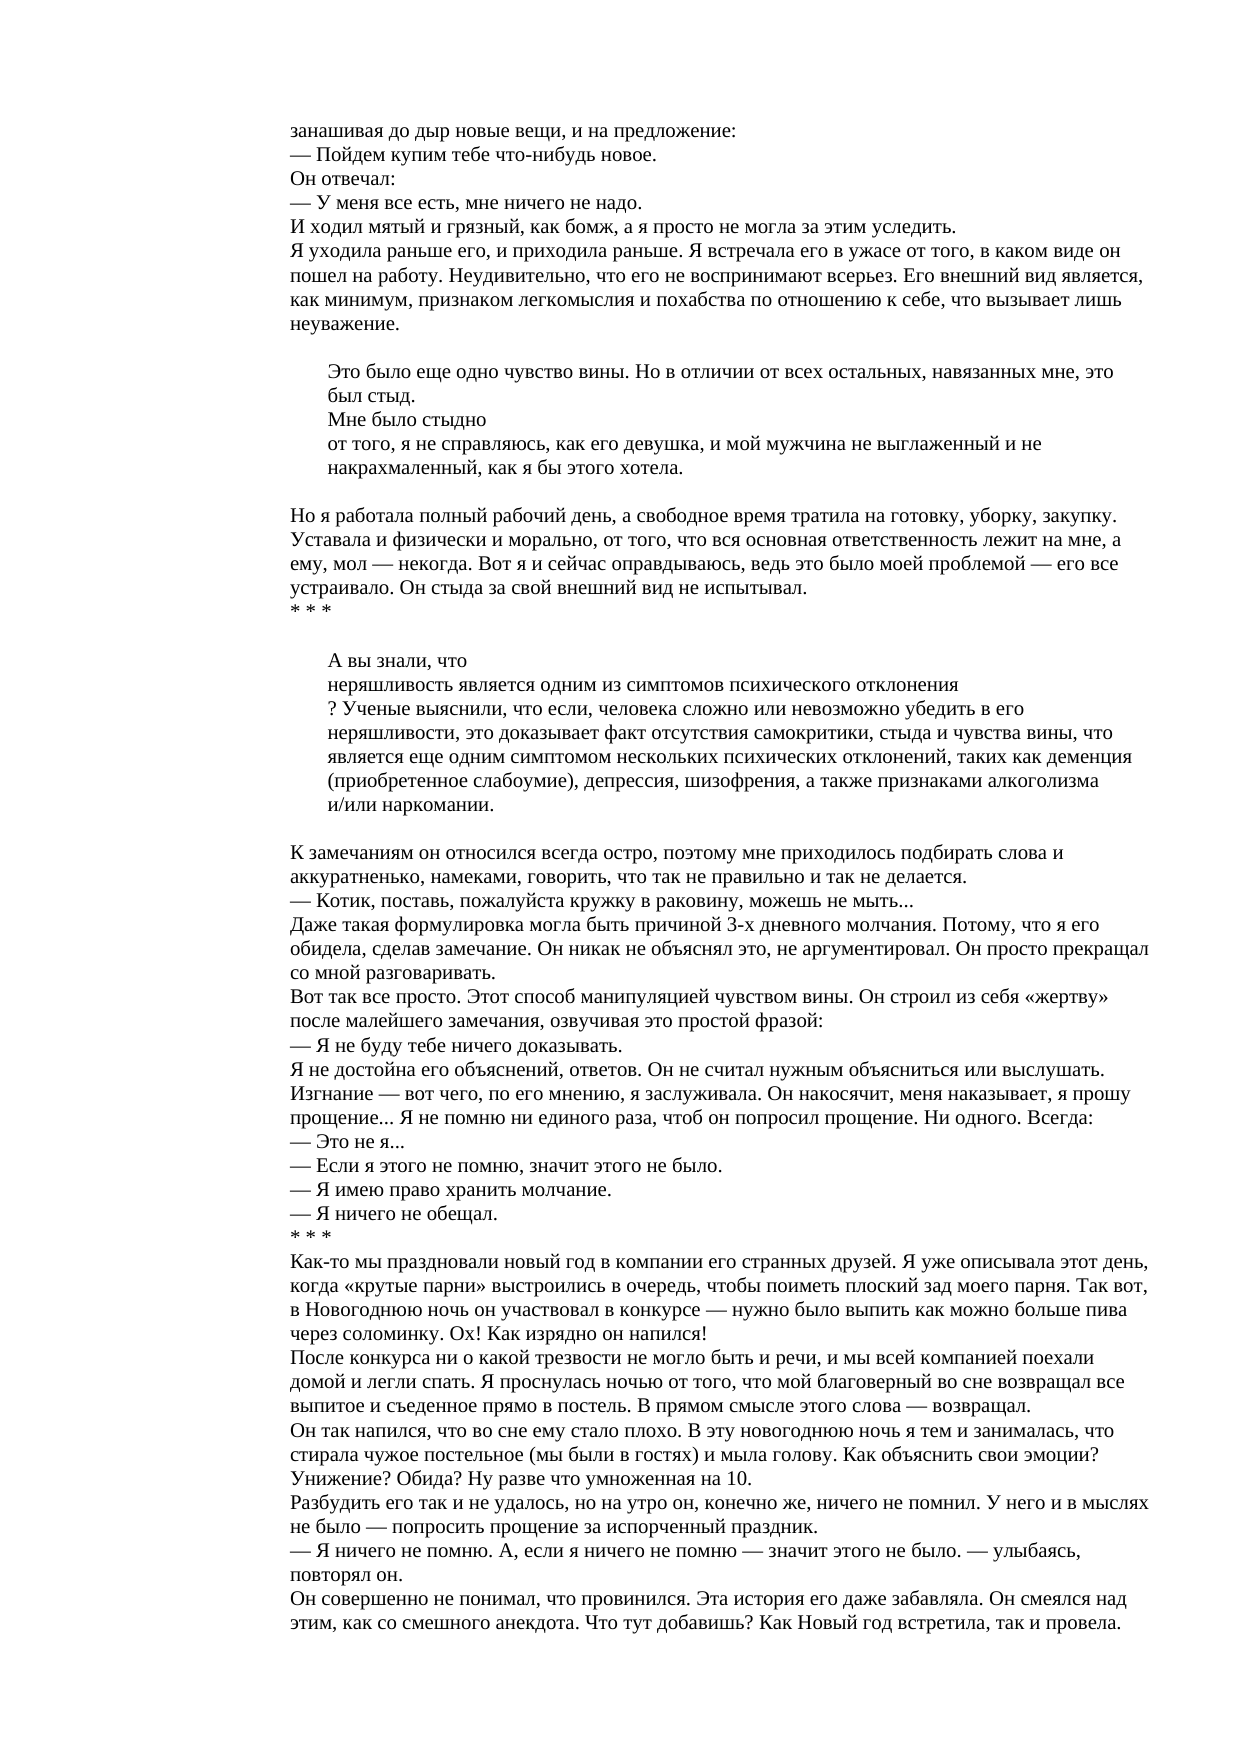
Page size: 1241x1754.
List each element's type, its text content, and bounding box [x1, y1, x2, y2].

text занашивая до дыр новые вещи, и на предложение: [290, 118, 1152, 142]
text Я уходила раньше его, и приходила раньше. Я встречала его в ужасе от того, в каком виде он пошел на работу. Неудивительно, что его не воспринимают всерьез. Его внешний вид является, как минимум, признаком легкомыслия и похабства по отношению к себе, что вызывает лишь неуважение. [290, 238, 1152, 335]
text ? Ученые выяснили, что если, человека сложно или невозможно убедить в его неряшливости, это доказывает факт отсутствия самокритики, стыда и чувства вины, что является еще одним симптомом нескольких психических отклонений, таких как деменция (приобретенное слабоумие), депрессия, шизофрения, а также признаками алкоголизма и/или наркомании. [327, 696, 1152, 816]
text — У меня все есть, мне ничего не надо. [290, 190, 1152, 214]
text Это было еще одно чувство вины. Но в отличии от всех остальных, навязанных мне, это был стыд. [327, 359, 1152, 407]
text Он отвечал: [290, 166, 1152, 190]
text Он совершенно не понимал, что провинился. Эта история его даже забавляла. Он смеялся над этим, как со смешного анекдота. Что тут добавишь? Как Новый год встретила, так и провела. [290, 1586, 1152, 1634]
text — Если я этого не помню, значит этого не было. [290, 1153, 1152, 1177]
text — Котик, поставь, пожалуйста кружку в раковину, можешь не мыть... [290, 888, 1152, 912]
text — Это не я... [290, 1129, 1152, 1153]
text неряшливость является одним из симптомов психического отклонения [327, 672, 1152, 696]
text * * * [290, 599, 1152, 623]
text — Я имею право хранить молчание. [290, 1177, 1152, 1201]
text После конкурса ни о какой трезвости не могло быть и речи, и мы всей компанией поехали домой и легли спать. Я проснулась ночью от того, что мой благоверный во сне возвращал все выпитое и съеденное прямо в постель. В прямом смысле этого слова — возвращал. [290, 1345, 1152, 1417]
text Даже такая формулировка могла быть причиной 3-х дневного молчания. Потому, что я его обидела, сделав замечание. Он никак не объяснял это, не аргументировал. Он просто прекращал со мной разговаривать. [290, 912, 1152, 984]
text Вот так все просто. Этот способ манипуляцией чувством вины. Он строил из себя «жертву» после малейшего замечания, озвучивая это простой фразой: [290, 984, 1152, 1032]
text И ходил мятый и грязный, как бомж, а я просто не могла за этим уследить. [290, 214, 1152, 238]
text К замечаниям он относился всегда остро, поэтому мне приходилось подбирать слова и аккуратненько, намеками, говорить, что так не правильно и так не делается. [290, 840, 1152, 888]
text Я не достойна его объяснений, ответов. Он не считал нужным объясниться или выслушать. Изгнание — вот чего, по его мнению, я заслуживала. Он накосячит, меня наказывает, я прошу прощение... Я не помню ни единого раза, чтоб он попросил прощение. Ни одного. Всегда: [290, 1057, 1152, 1129]
text * * * [290, 1225, 1152, 1249]
text от того, я не справляюсь, как его девушка, и мой мужчина не выглаженный и не накрахмаленный, как я бы этого хотела. [327, 431, 1152, 479]
text — Я ничего не помню. А, если я ничего не помню — значит этого не было. — улыбаясь, повторял он. [290, 1538, 1152, 1586]
text Разбудить его так и не удалось, но на утро он, конечно же, ничего не помнил. У него и в мыслях не было — попросить прощение за испорченный праздник. [290, 1490, 1152, 1538]
text — Пойдем купим тебе что-нибудь новое. [290, 142, 1152, 166]
text Но я работала полный рабочий день, а свободное время тратила на готовку, уборку, закупку. Уставала и физически и морально, от того, что вся основная ответственность лежит на мне, а ему, мол — некогда. Вот я и сейчас оправдываюсь, ведь это было моей проблемой — его все устраивало. Он стыда за свой внешний вид не испытывал. [290, 503, 1152, 599]
text — Я не буду тебе ничего доказывать. [290, 1032, 1152, 1057]
text — Я ничего не обещал. [290, 1201, 1152, 1225]
text Он так напился, что во сне ему стало плохо. В эту новогоднюю ночь я тем и занималась, что стирала чужое постельное (мы были в гостях) и мыла голову. Как объяснить свои эмоции? Унижение? Обида? Ну разве что умноженная на 10. [290, 1417, 1152, 1490]
text Как-то мы праздновали новый год в компании его странных друзей. Я уже описывала этот день, когда «крутые парни» выстроились в очередь, чтобы поиметь плоский зад моего парня. Так вот, в Новогоднюю ночь он участвовал в конкурсе — нужно было выпить как можно больше пива через соломинку. Ох! Как изрядно он напился! [290, 1249, 1152, 1345]
text А вы знали, что [327, 647, 1152, 672]
text Мне было стыдно [327, 407, 1152, 431]
